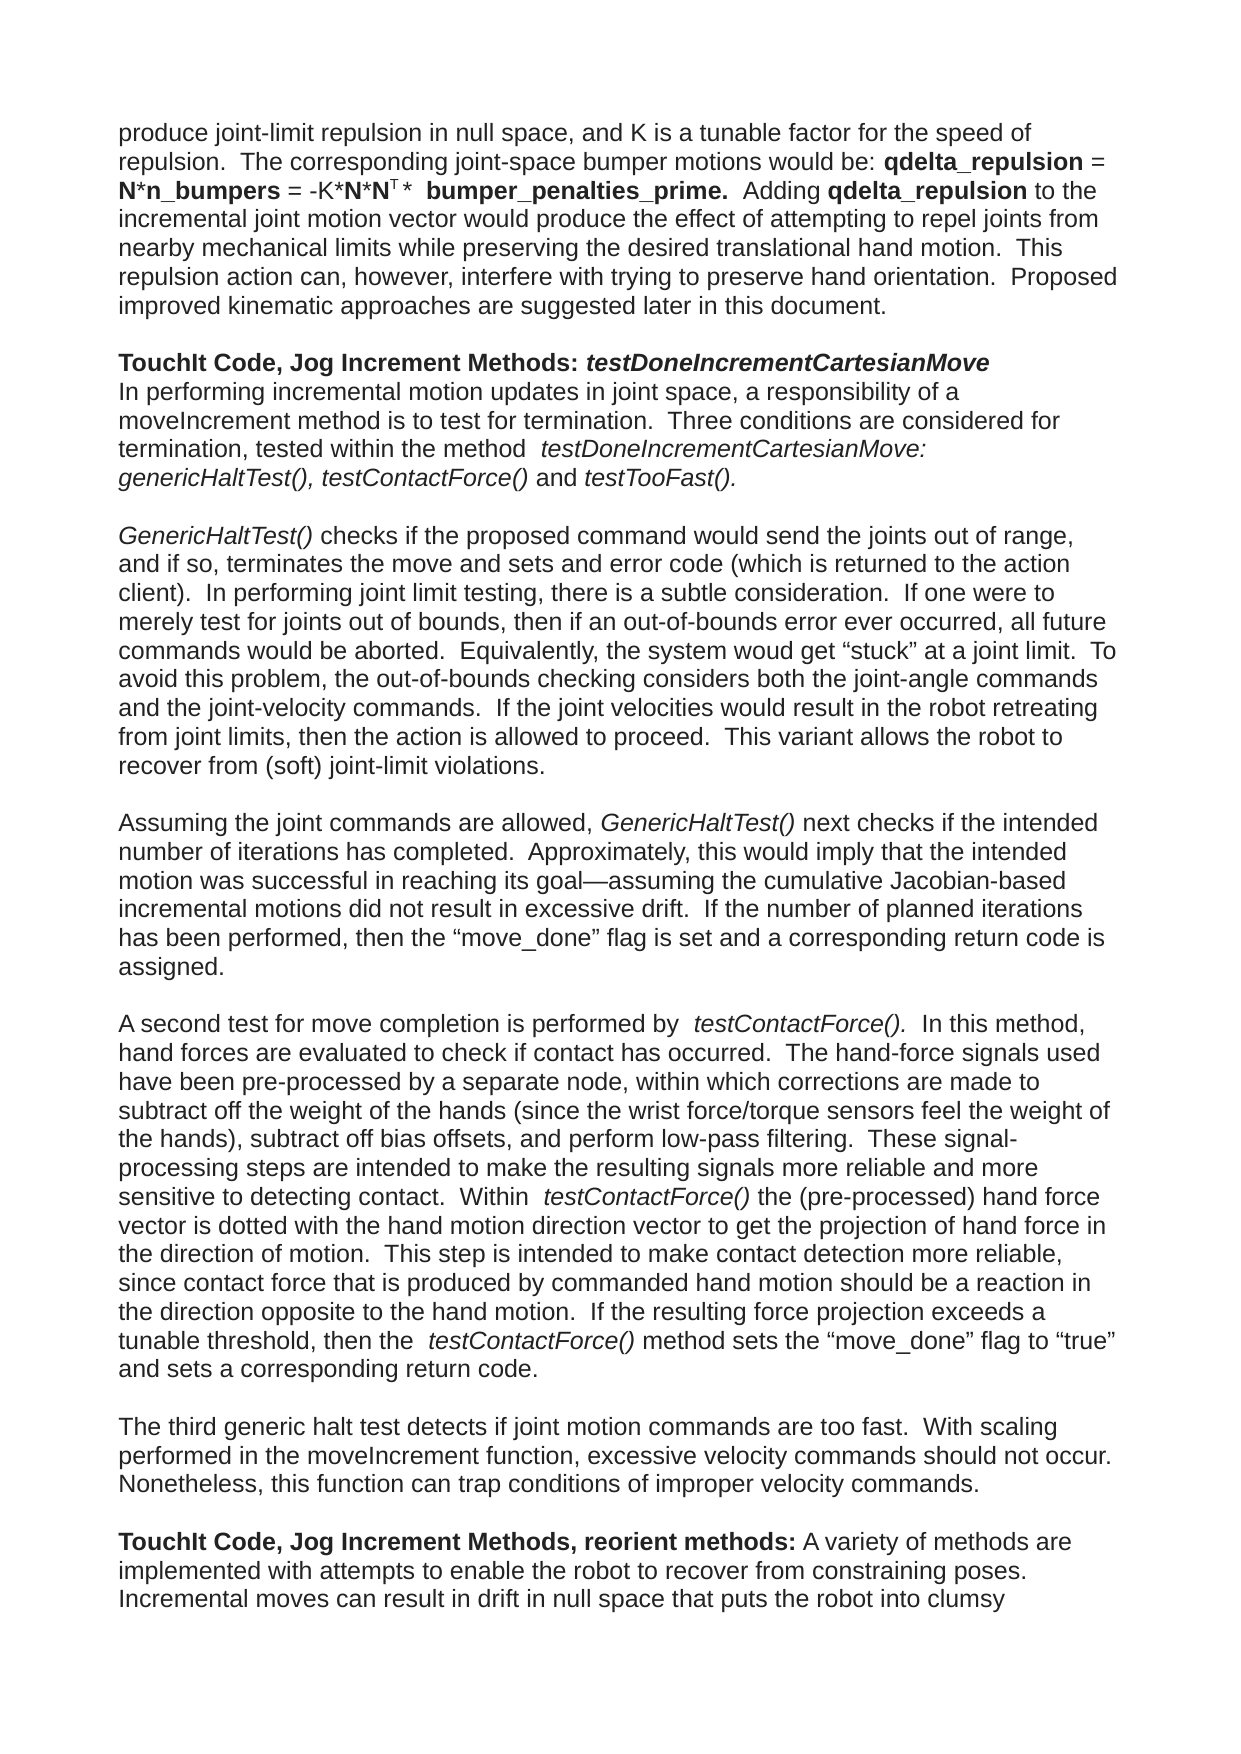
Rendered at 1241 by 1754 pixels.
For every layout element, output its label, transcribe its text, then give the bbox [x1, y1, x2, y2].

text Assuming the joint commands are allowed, GenericHaltTest() next checks if the intended number of iterations has completed. Approximately, this would imply that the intended motion was successful in reaching its goal—assuming the cumulative Jacobian-based incremental motions did not result in excessive drift. If the number of planned iterations has been performed, then the “move_done” flag is set and a corresponding return code is assigned. [118, 808, 1122, 981]
text The third generic halt test detects if joint motion commands are too fast. With scaling performed in the moveIncrement function, excessive velocity commands should not occur. Nonetheless, this function can trap conditions of improper velocity commands. [118, 1412, 1122, 1498]
text TouchIt Code, Jog Increment Methods, reorient methods: A variety of methods are implemented with attempts to enable the robot to recover from constraining poses. Incremental moves can result in drift in null space that puts the robot into clumsy [118, 1527, 1122, 1613]
text TouchIt Code, Jog Increment Methods: testDoneIncrementCartesianMove [118, 348, 1122, 377]
text produce joint-limit repulsion in null space, and K is a tunable factor for the speed of repulsion. The corresponding joint-space bumper motions would be: qdelta_repulsion = N*n_bumpers = -K*N*NT * bumper_penalties_prime. Adding qdelta_repulsion to the incremental joint motion vector would produce the effect of attempting to repel joints from nearby mechanical limits while preserving the desired translational hand motion. This repulsion action can, however, interfere with trying to preserve hand orientation. Proposed improved kinematic approaches are suggested later in this document. [118, 118, 1122, 319]
text In performing incremental motion updates in joint space, a responsibility of a moveIncrement method is to test for termination. Three conditions are considered for termination, tested within the method testDoneIncrementCartesianMove: genericHaltTest(), testContactForce() and testTooFast(). [118, 377, 1122, 492]
text A second test for move completion is performed by testContactForce(). In this method, hand forces are evaluated to check if contact has occurred. The hand-force signals used have been pre-processed by a separate node, within which corrections are made to subtract off the weight of the hands (since the wrist force/torque sensors feel the weight of the hands), subtract off bias offsets, and perform low-pass filtering. These signal-processing steps are intended to make the resulting signals more reliable and more sensitive to detecting contact. Within testContactForce() the (pre-processed) hand force vector is dotted with the hand motion direction vector to get the projection of hand force in the direction of motion. This step is intended to make contact detection more reliable, since contact force that is produced by commanded hand motion should be a reaction in the direction opposite to the hand motion. If the resulting force projection exceeds a tunable threshold, then the testContactForce() method sets the “move_done” flag to “true” and sets a corresponding return code. [118, 1009, 1122, 1383]
text GenericHaltTest() checks if the proposed command would send the joints out of range, and if so, terminates the move and sets and error code (which is returned to the action client). In performing joint limit testing, there is a subtle consideration. If one were to merely test for joints out of bounds, then if an out-of-bounds error ever occurred, all future commands would be aborted. Equivalently, the system woud get “stuck” at a joint limit. To avoid this problem, the out-of-bounds checking considers both the joint-angle commands and the joint-velocity commands. If the joint velocities would result in the robot retreating from joint limits, then the action is allowed to proceed. This variant allows the robot to recover from (soft) joint-limit violations. [118, 521, 1122, 779]
